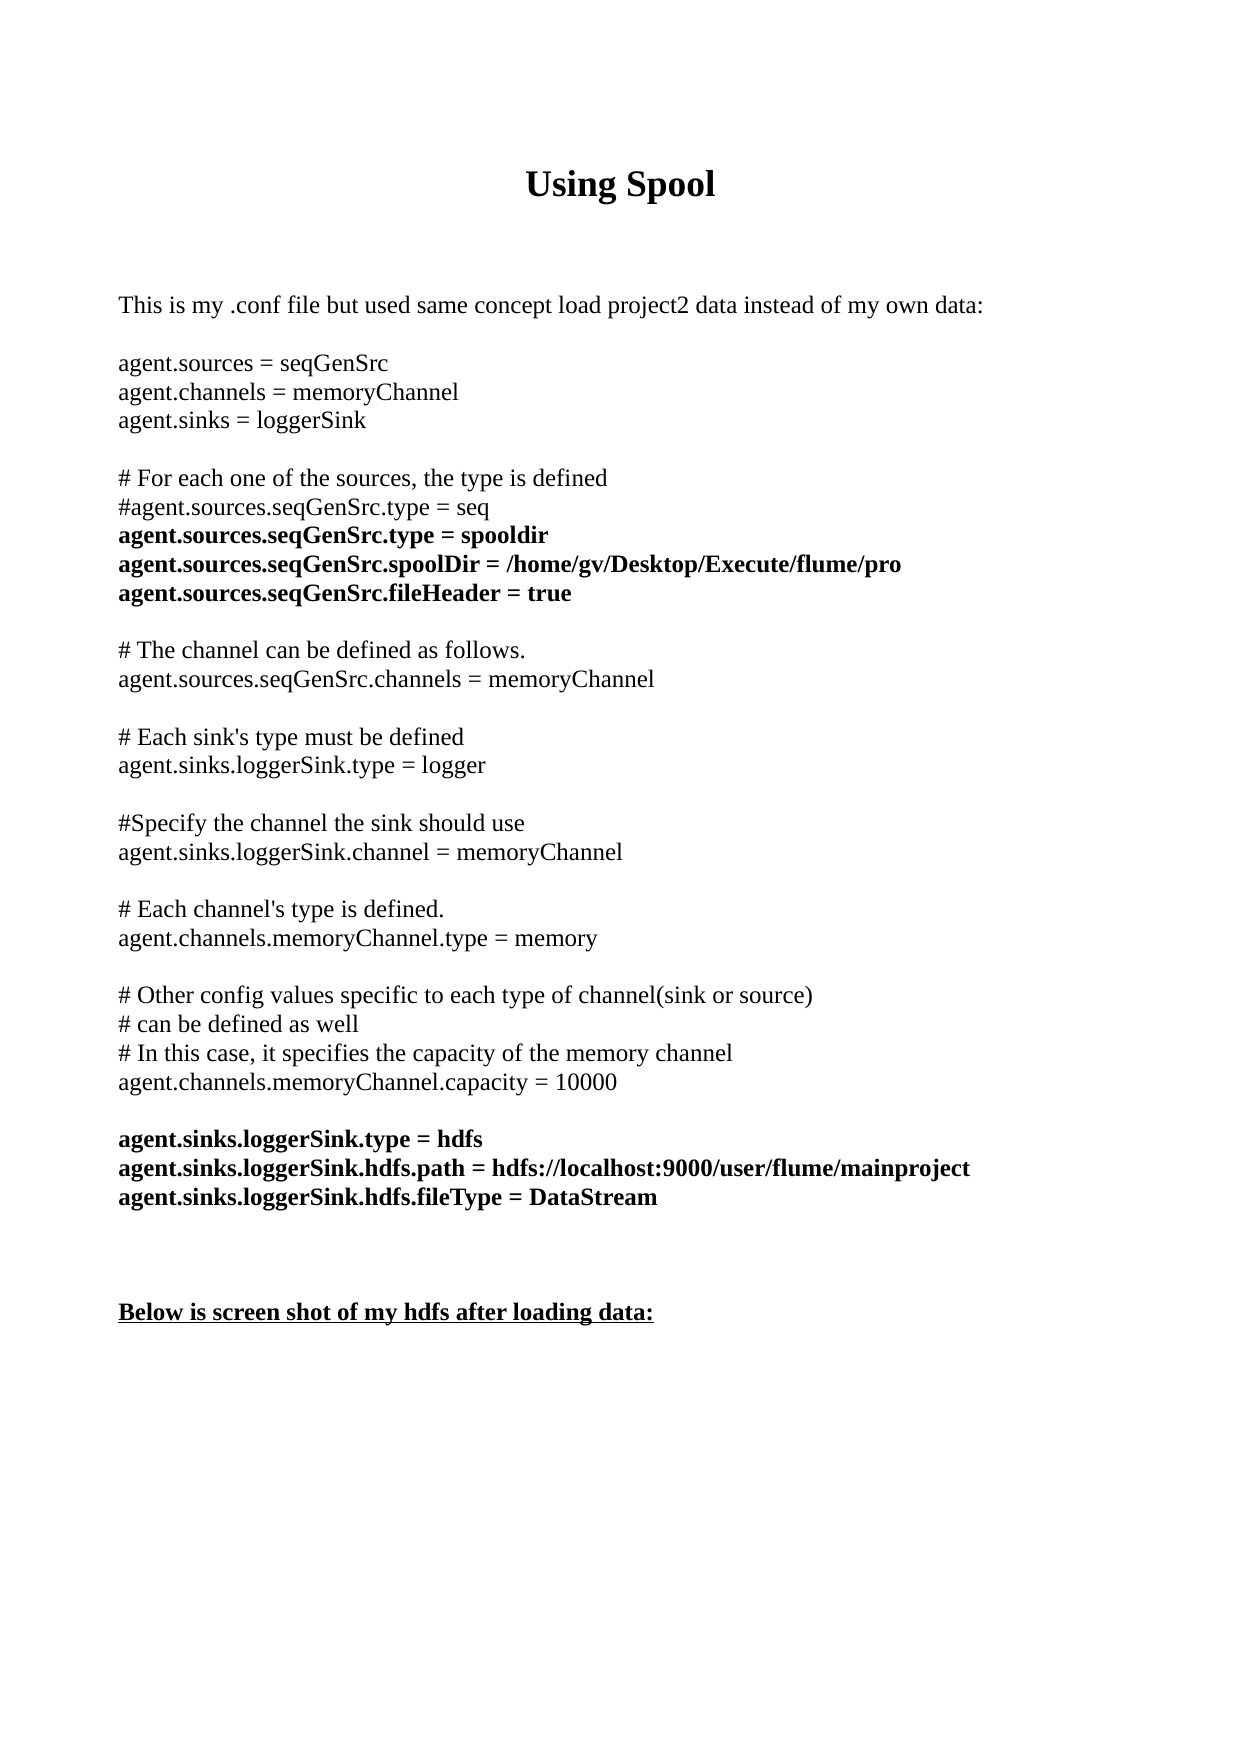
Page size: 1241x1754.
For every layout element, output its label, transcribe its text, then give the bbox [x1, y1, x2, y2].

text agent.channels.memoryChannel.capacity = 10000 [118, 1067, 1122, 1096]
text agent.sinks = loggerSink [118, 406, 1122, 434]
text # Other config values specific to each type of channel(sink or source) [118, 981, 1122, 1009]
text # In this case, it specifies the capacity of the memory channel [118, 1038, 1122, 1067]
text agent.sinks.loggerSink.hdfs.fileType = DataStream [118, 1182, 1122, 1211]
text Below is screen shot of my hdfs after loading data: [118, 1297, 1122, 1326]
text #agent.sources.seqGenSrc.type = seq [118, 492, 1122, 521]
text agent.channels = memoryChannel [118, 377, 1122, 406]
text agent.sources.seqGenSrc.spoolDir = /home/gv/Desktop/Execute/flume/pro [118, 549, 1122, 578]
text Using Spool [118, 161, 1122, 204]
text agent.sources.seqGenSrc.fileHeader = true [118, 578, 1122, 607]
text #Specify the channel the sink should use [118, 808, 1122, 837]
text # For each one of the sources, the type is defined [118, 463, 1122, 492]
text agent.sources.seqGenSrc.type = spooldir [118, 521, 1122, 549]
text agent.sinks.loggerSink.type = logger [118, 751, 1122, 779]
text agent.channels.memoryChannel.type = memory [118, 923, 1122, 952]
text This is my .conf file but used same concept load project2 data instead of my own data: [118, 291, 1122, 319]
text agent.sinks.loggerSink.type = hdfs [118, 1124, 1122, 1153]
text agent.sources = seqGenSrc [118, 348, 1122, 377]
text agent.sinks.loggerSink.hdfs.path = hdfs://localhost:9000/user/flume/mainproject [118, 1153, 1122, 1182]
text agent.sinks.loggerSink.channel = memoryChannel [118, 837, 1122, 866]
text # can be defined as well [118, 1009, 1122, 1038]
text agent.sources.seqGenSrc.channels = memoryChannel [118, 664, 1122, 693]
text # Each channel's type is defined. [118, 894, 1122, 923]
text # Each sink's type must be defined [118, 722, 1122, 751]
text # The channel can be defined as follows. [118, 636, 1122, 664]
